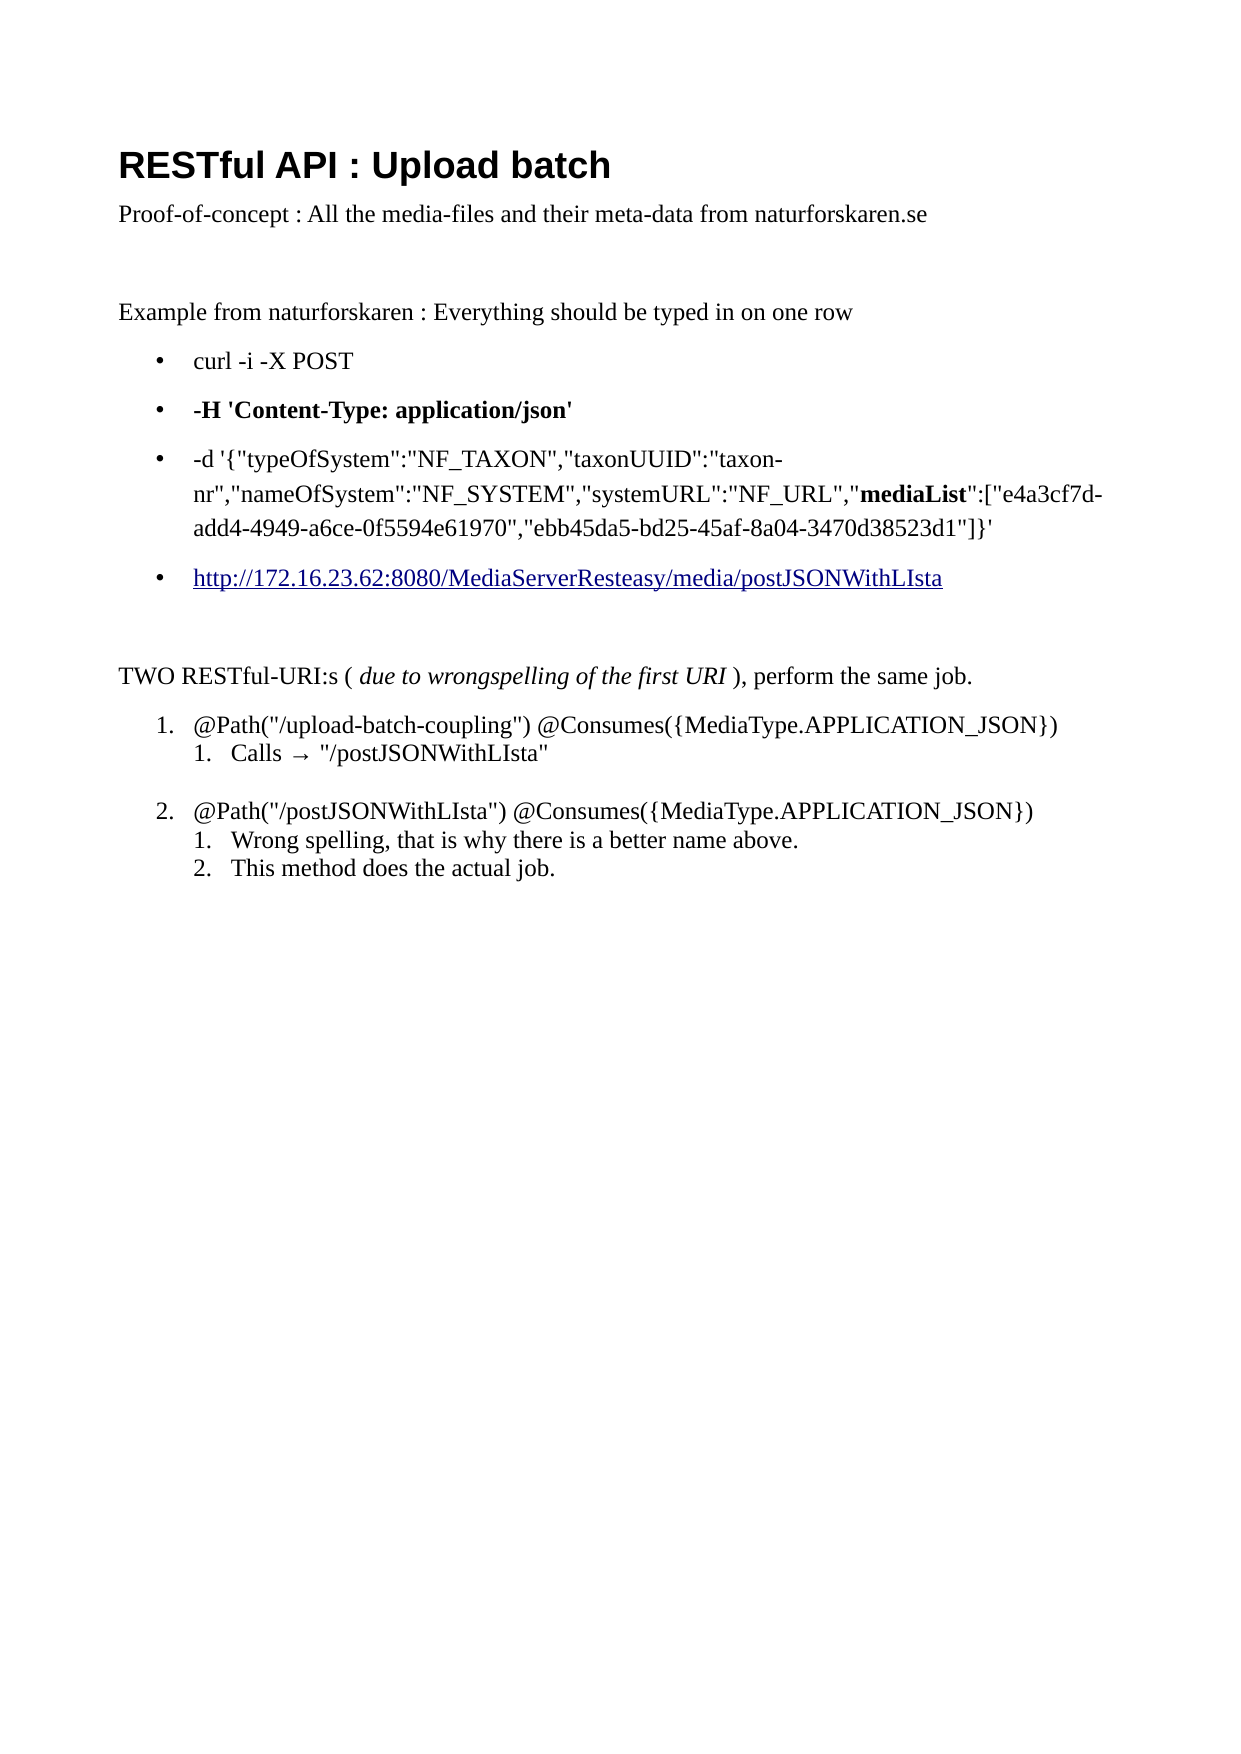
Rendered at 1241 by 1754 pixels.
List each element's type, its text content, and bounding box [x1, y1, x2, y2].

list http://172.16.23.62:8080/MediaServerResteasy/media/postJSONWithLIsta [156, 563, 1122, 591]
text Proof-of-concept : All the media-files and their meta-data from naturforskaren.se [118, 199, 1122, 228]
list @Path("/upload-batch-coupling") @Consumes({MediaType.APPLICATION_JSON}) [156, 710, 1122, 738]
list @Path("/postJSONWithLIsta") @Consumes({MediaType.APPLICATION_JSON}) [156, 796, 1122, 825]
subtitle RESTful API : Upload batch [118, 143, 1122, 187]
list curl -i -X POST [156, 346, 1122, 375]
list -H 'Content-Type: application/json' [156, 396, 1122, 424]
list This method does the actual job. [193, 853, 1122, 882]
list -d '{"typeOfSystem":"NF_TAXON","taxonUUID":"taxon-nr","nameOfSystem":"NF_SYSTEM","systemURL":"NF_URL","mediaList":["e4a3cf7d-add4-4949-a6ce-0f5594e61970","ebb45da5-bd25-45af-8a04-3470d38523d1"]}' [156, 444, 1122, 542]
list Wrong spelling, that is why there is a better name above. [193, 825, 1122, 853]
text Example from naturforskaren : Everything should be typed in on one row [118, 297, 1122, 326]
text TWO RESTful-URI:s ( due to wrongspelling of the first URI ), perform the same job. [118, 661, 1122, 689]
list Calls → "/postJSONWithLIsta" [193, 738, 1122, 767]
